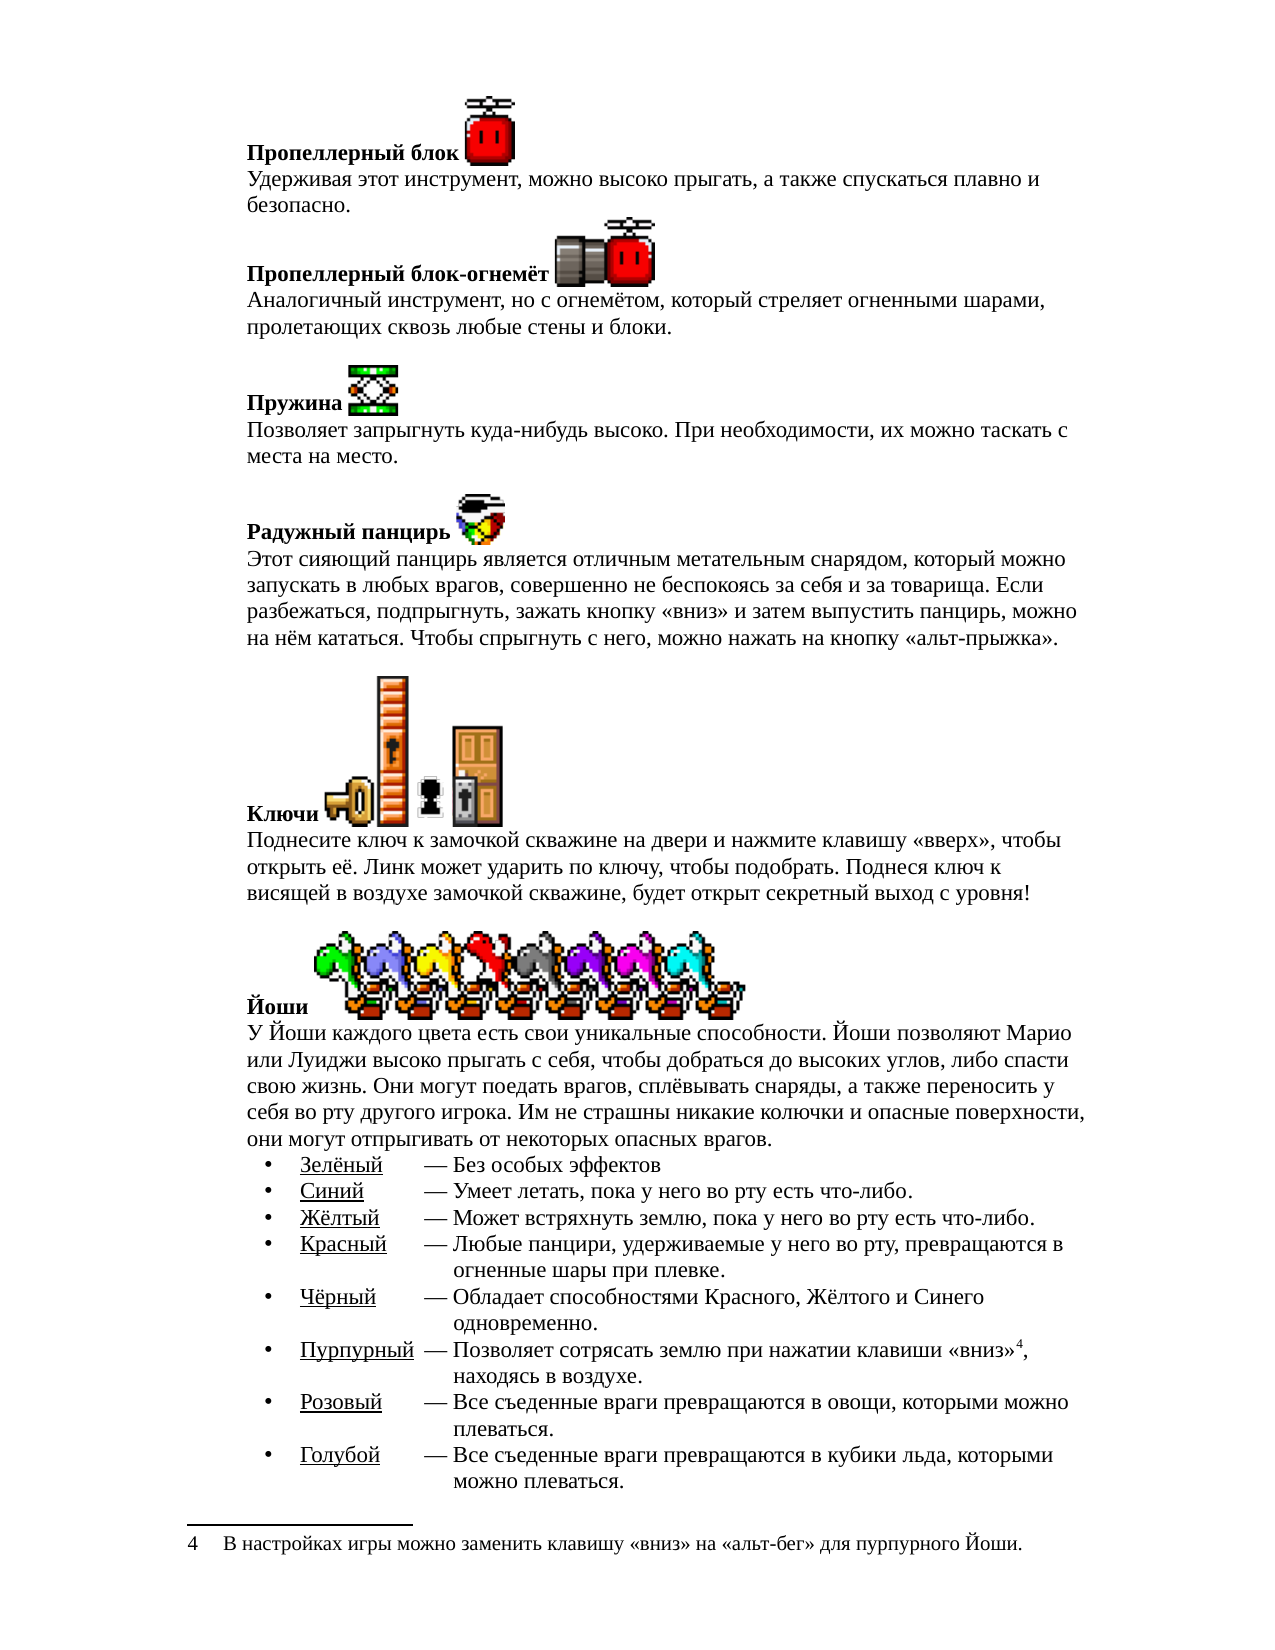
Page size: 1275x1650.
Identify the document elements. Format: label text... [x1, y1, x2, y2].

picture [314, 931, 746, 1020]
picture [456, 494, 505, 545]
picture [348, 365, 399, 416]
list В настройках игры можно заменить клавишу «вниз» на «альт-бег» для пурпурного Йоши. [187, 1531, 1087, 1555]
list Пурпурный — Позволяет сотрясать землю при нажатии клавиши «вниз», находясь в воздухе. [264, 1336, 1087, 1388]
text Поднесите ключ к замочкой скважине на двери и нажмите клавишу «вверх», чтобы открыть её. Линк может ударить по ключу, чтобы подобрать. Поднеся ключ к висящей в воздухе замочкой скважине, будет открыт секретный выход с уровня! [247, 826, 1087, 906]
list Синий — Умеет летать, пока у него во рту есть что-либо. [264, 1177, 1087, 1204]
text Ключи [247, 676, 324, 826]
list Голубой — Все съеденные враги превращаются в кубики льда, которыми можно плеваться. [264, 1441, 1087, 1494]
list Чёрный — Обладает способностями Красного, Жёлтого и Синего одновременно. [264, 1283, 1087, 1336]
text [505, 495, 1087, 545]
list Зелёный — Без особых эффектов [264, 1151, 1087, 1177]
text Этот сияющий панцирь является отличным метательным снарядом, который можно запускать в любых врагов, совершенно не беспокоясь за себя и за товарища. Если разбежаться, подпрыгнуть, зажать кнопку «вниз» и затем выпустить панцирь, можно на нём кататься. Чтобы спрыгнуть с него, можно нажать на кнопку «альт-прыжка». [247, 545, 1087, 650]
picture [554, 217, 655, 287]
text Пружина Позволяет запрыгнуть куда-нибудь высоко. При необходимости, их можно таскать с места на место. [247, 366, 1087, 468]
text Йоши У Йоши каждого цвета есть свои уникальные способности. Йоши позволяют Марио или Луиджи высоко прыгать с себя, чтобы добраться до высоких углов, либо спасти свою жизнь. Они могут поедать врагов, сплёвывать снаряды, а также переносить у себя во рту другого игрока. Им не страшны никакие колючки и опасные поверхности, они могут отпрыгивать от некоторых опасных врагов. [247, 932, 1087, 1151]
text [503, 676, 1087, 826]
picture [324, 676, 503, 827]
text Радужный панцирь [247, 495, 456, 545]
text Пропеллерный блок-огнемёт Аналогичный инструмент, но с огнемётом, который стреляет огненными шарами, пролетающих сквозь любые стены и блоки. [247, 218, 1087, 339]
list Красный — Любые панцири, удерживаемые у него во рту, превращаются в огненные шары при плевке. [264, 1230, 1087, 1283]
list Розовый — Все съеденные враги превращаются в овощи, которыми можно плеваться. [264, 1388, 1087, 1441]
list Жёлтый — Может встряхнуть землю, пока у него во рту есть что-либо. [264, 1204, 1087, 1230]
text Пропеллерный блок Удерживая этот инструмент, можно высоко прыгать, а также спускаться плавно и безопасно. [247, 96, 1087, 218]
picture [464, 96, 515, 166]
